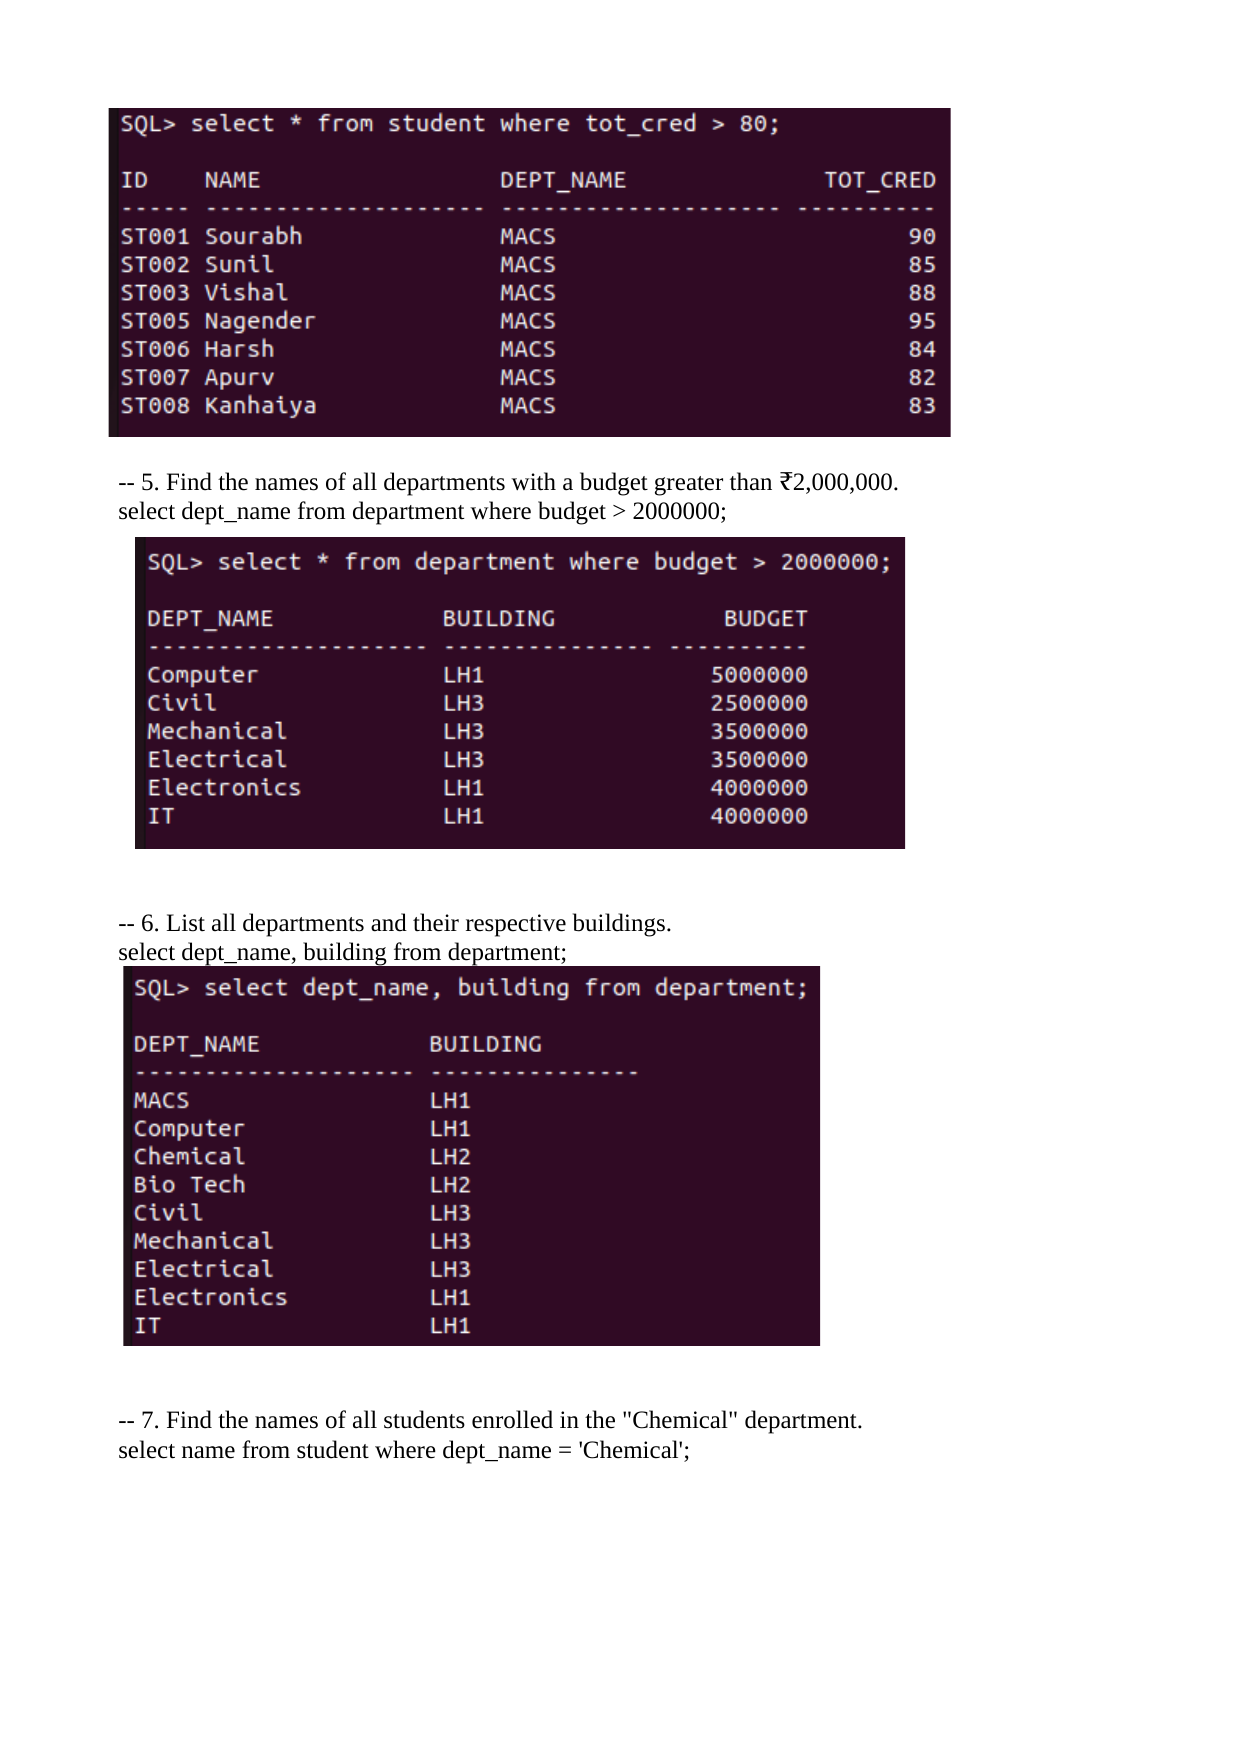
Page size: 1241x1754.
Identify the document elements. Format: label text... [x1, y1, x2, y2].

text -- 7. Find the names of all students enrolled in the "Chemical" department. [118, 1404, 1122, 1434]
text -- 5. Find the names of all departments with a budget greater than ₹2,000,000. [118, 466, 1122, 495]
text -- 6. List all departments and their respective buildings. [118, 907, 1122, 937]
picture [135, 537, 906, 849]
text select dept_name from department where budget > 2000000; [118, 495, 1122, 525]
text select dept_name, building from department; [118, 937, 1122, 966]
picture [123, 966, 820, 1346]
picture [108, 108, 951, 437]
text select name from student where dept_name = 'Chemical'; [118, 1434, 1122, 1464]
